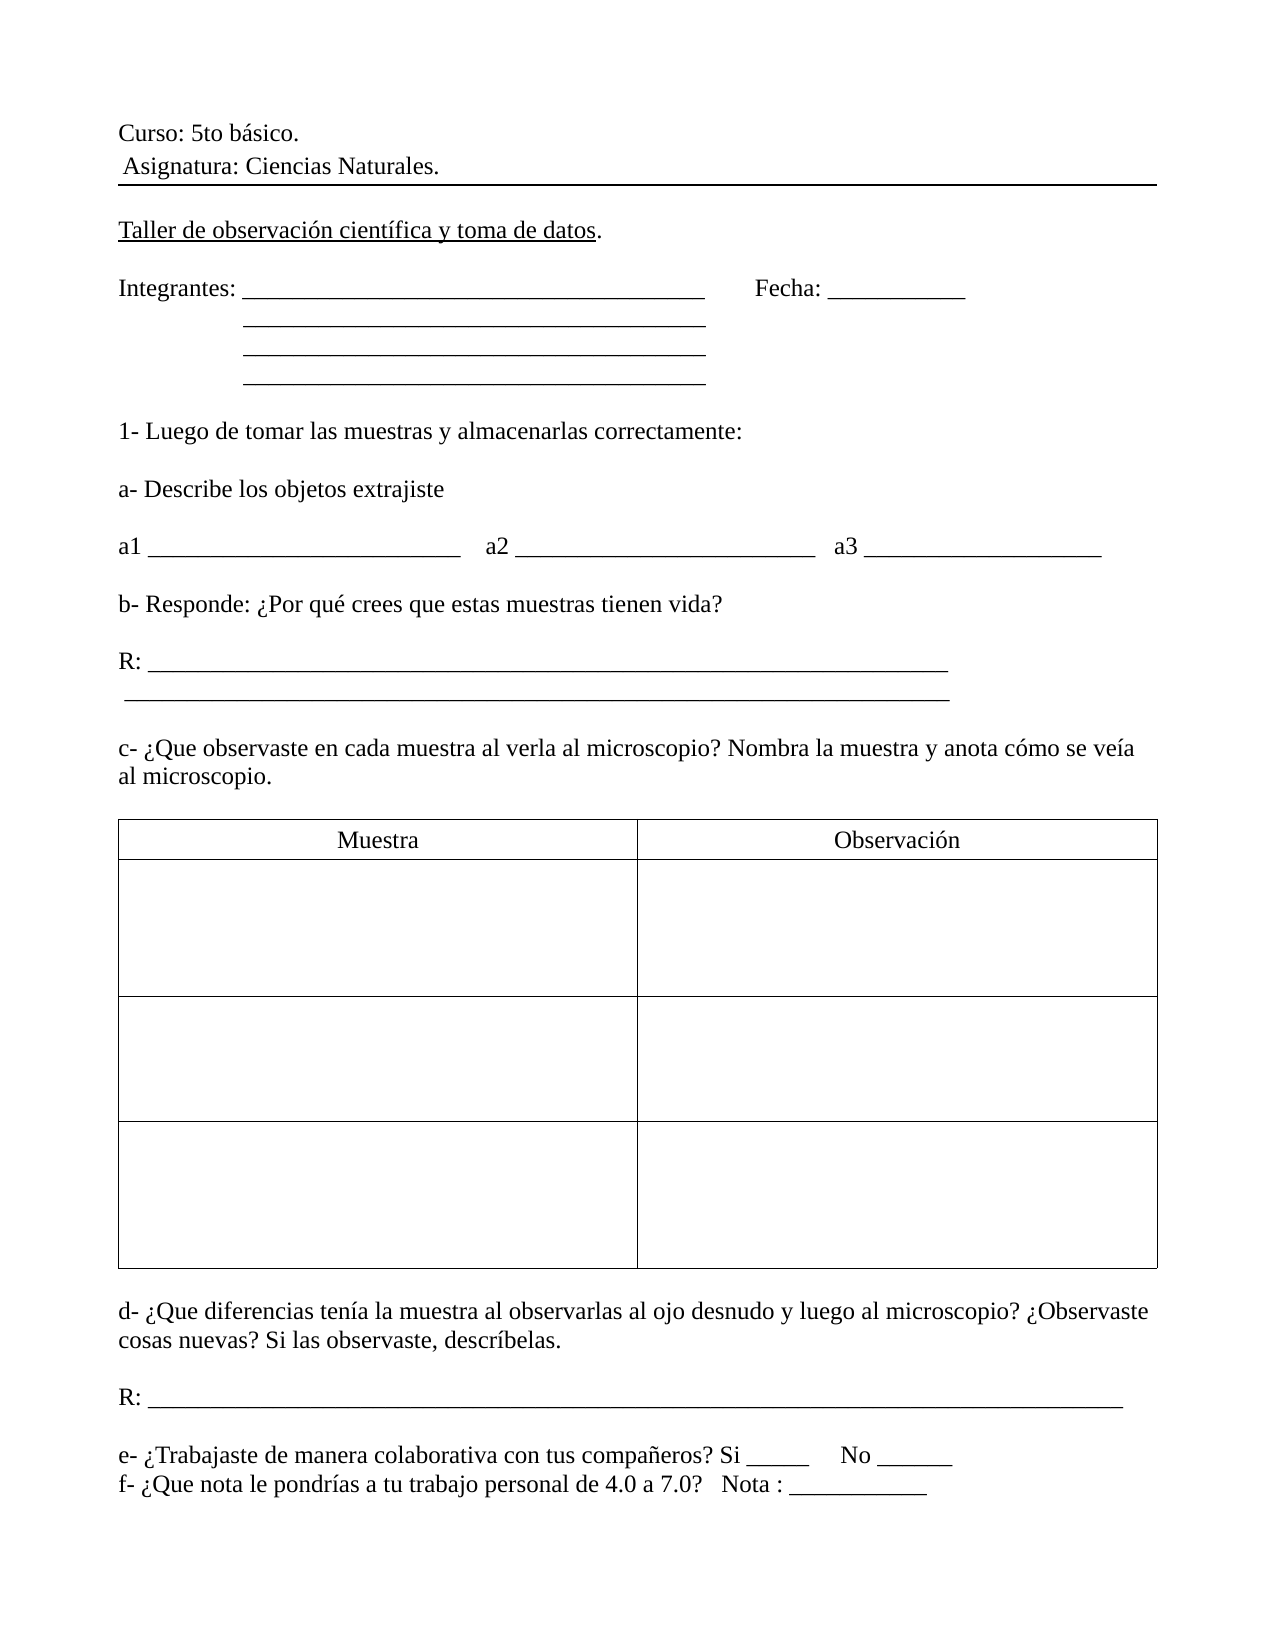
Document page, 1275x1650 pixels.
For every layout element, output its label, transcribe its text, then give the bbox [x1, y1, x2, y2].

table_cell [119, 1122, 637, 1267]
table_cell [638, 860, 1157, 996]
text _____________________________________ [118, 301, 1157, 330]
text a- Describe los objetos extrajiste [118, 474, 1157, 503]
text 1- Luego de tomar las muestras y almacenarlas correctamente: [118, 416, 1157, 445]
text __________________________________________________________________ [118, 675, 1157, 704]
text R: ________________________________________________________________ [118, 646, 1157, 675]
text c- ¿Que observaste en cada muestra al verla al microscopio? Nombra la muestra y anota cómo se veía al microscopio. [118, 733, 1157, 790]
table_header Observación [638, 820, 1157, 859]
text Taller de observación científica y toma de datos. [118, 215, 1157, 244]
text _____________________________________ [118, 359, 1157, 388]
text R: ______________________________________________________________________________ [118, 1382, 1157, 1411]
text Asignatura: Ciencias Naturales. [118, 147, 1157, 184]
text a1 _________________________ a2 ________________________ a3 ___________________ [118, 531, 1157, 560]
text Integrantes: _____________________________________ Fecha: ___________ [118, 273, 1157, 301]
text e- ¿Trabajaste de manera colaborativa con tus compañeros? Si _____ No ______ [118, 1440, 1157, 1469]
text f- ¿Que nota le pondrías a tu trabajo personal de 4.0 a 7.0? Nota : ___________ [118, 1469, 1157, 1497]
table_cell [638, 1122, 1157, 1267]
text Curso: 5to básico. [118, 118, 1157, 147]
table_cell [119, 997, 637, 1121]
table_cell [638, 997, 1157, 1121]
text b- Responde: ¿Por qué crees que estas muestras tienen vida? [118, 589, 1157, 618]
table_header Muestra [119, 820, 637, 859]
text d- ¿Que diferencias tenía la muestra al observarlas al ojo desnudo y luego al microscopio? ¿Observaste cosas nuevas? Si las observaste, descríbelas. [118, 1296, 1157, 1354]
table_cell [119, 860, 637, 996]
text _____________________________________ [118, 330, 1157, 359]
